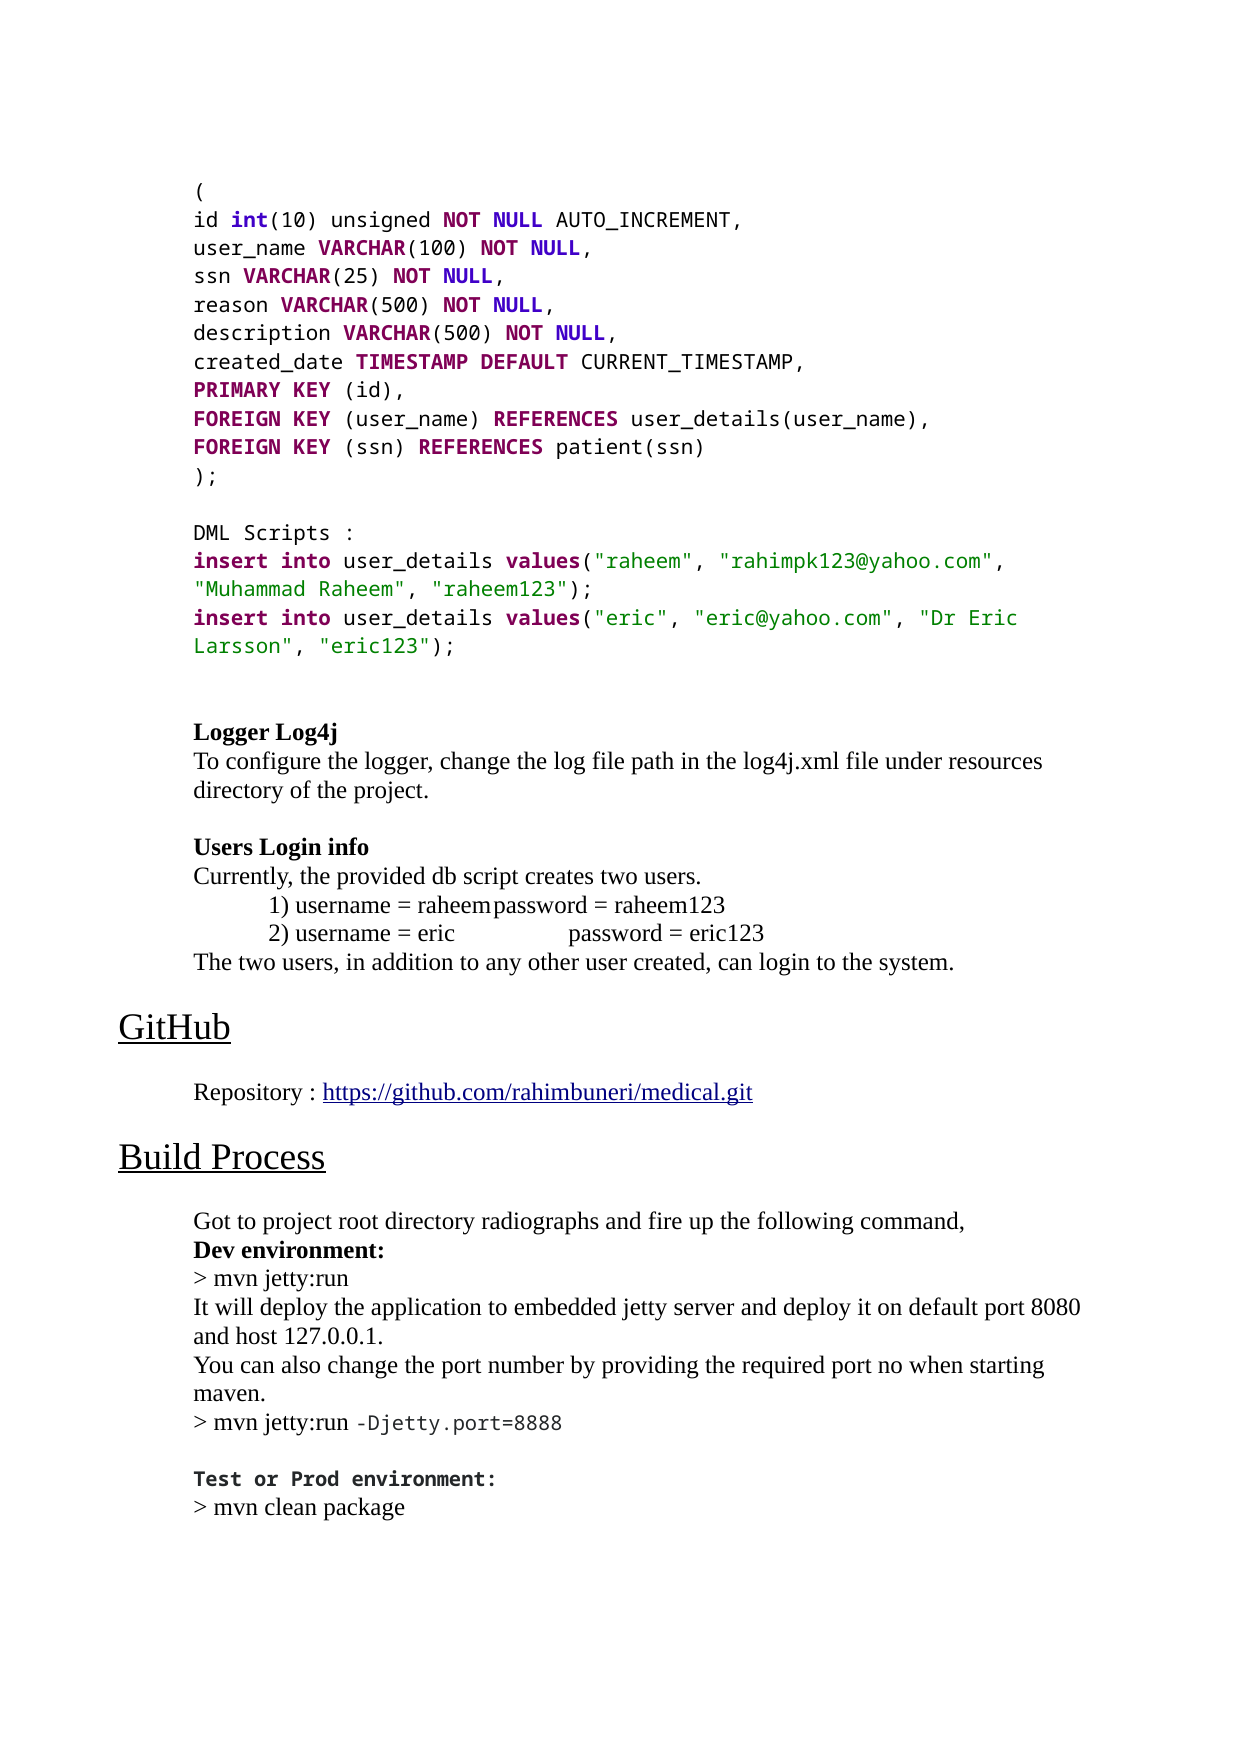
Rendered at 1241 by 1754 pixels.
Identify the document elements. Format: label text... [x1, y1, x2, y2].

text GitHub [118, 1005, 1122, 1048]
text > mvn jetty:run -Djetty.port=8888 [118, 1407, 1122, 1437]
text Build Process [118, 1134, 1122, 1177]
text created_date TIMESTAMP DEFAULT CURRENT_TIMESTAMP, [118, 347, 1122, 375]
text DML Scripts : [118, 518, 1122, 546]
text description VARCHAR(500) NOT NULL, [118, 318, 1122, 347]
text Got to project root directory radiographs and fire up the following command, [118, 1206, 1122, 1235]
text Dev environment: [118, 1235, 1122, 1263]
text Test or Prod environment: [118, 1464, 1122, 1492]
text 2) username = eric password = eric123 [118, 918, 1122, 947]
text > mvn clean package [118, 1492, 1122, 1521]
text insert into user_details values("raheem", "rahimpk123@yahoo.com", "Muhammad Raheem", "raheem123"); [118, 546, 1122, 603]
text > mvn jetty:run [118, 1263, 1122, 1292]
text Logger Log4j [118, 717, 1122, 746]
text The two users, in addition to any other user created, can login to the system. [118, 947, 1122, 976]
text ( [118, 176, 1122, 205]
text 1) username = raheem password = raheem123 [118, 890, 1122, 918]
text PRIMARY KEY (id), [118, 375, 1122, 404]
text To configure the logger, change the log file path in the log4j.xml file under resources directory of the project. [118, 746, 1122, 803]
text You can also change the port number by providing the required port no when starting maven. [118, 1350, 1122, 1407]
text id int(10) unsigned NOT NULL AUTO_INCREMENT, [118, 205, 1122, 233]
text insert into user_details values("eric", "eric@yahoo.com", "Dr Eric Larsson", "eric123"); [118, 603, 1122, 660]
text FOREIGN KEY (ssn) REFERENCES patient(ssn) [118, 432, 1122, 461]
text Currently, the provided db script creates two users. [118, 861, 1122, 890]
text FOREIGN KEY (user_name) REFERENCES user_details(user_name), [118, 404, 1122, 432]
text Repository : https://github.com/rahimbuneri/medical.git [118, 1077, 1122, 1105]
text ); [118, 461, 1122, 489]
text Users Login info [118, 832, 1122, 861]
text ssn VARCHAR(25) NOT NULL, [118, 262, 1122, 290]
text It will deploy the application to embedded jetty server and deploy it on default port 8080 and host 127.0.0.1. [118, 1292, 1122, 1350]
text user_name VARCHAR(100) NOT NULL, [118, 233, 1122, 262]
text reason VARCHAR(500) NOT NULL, [118, 290, 1122, 318]
